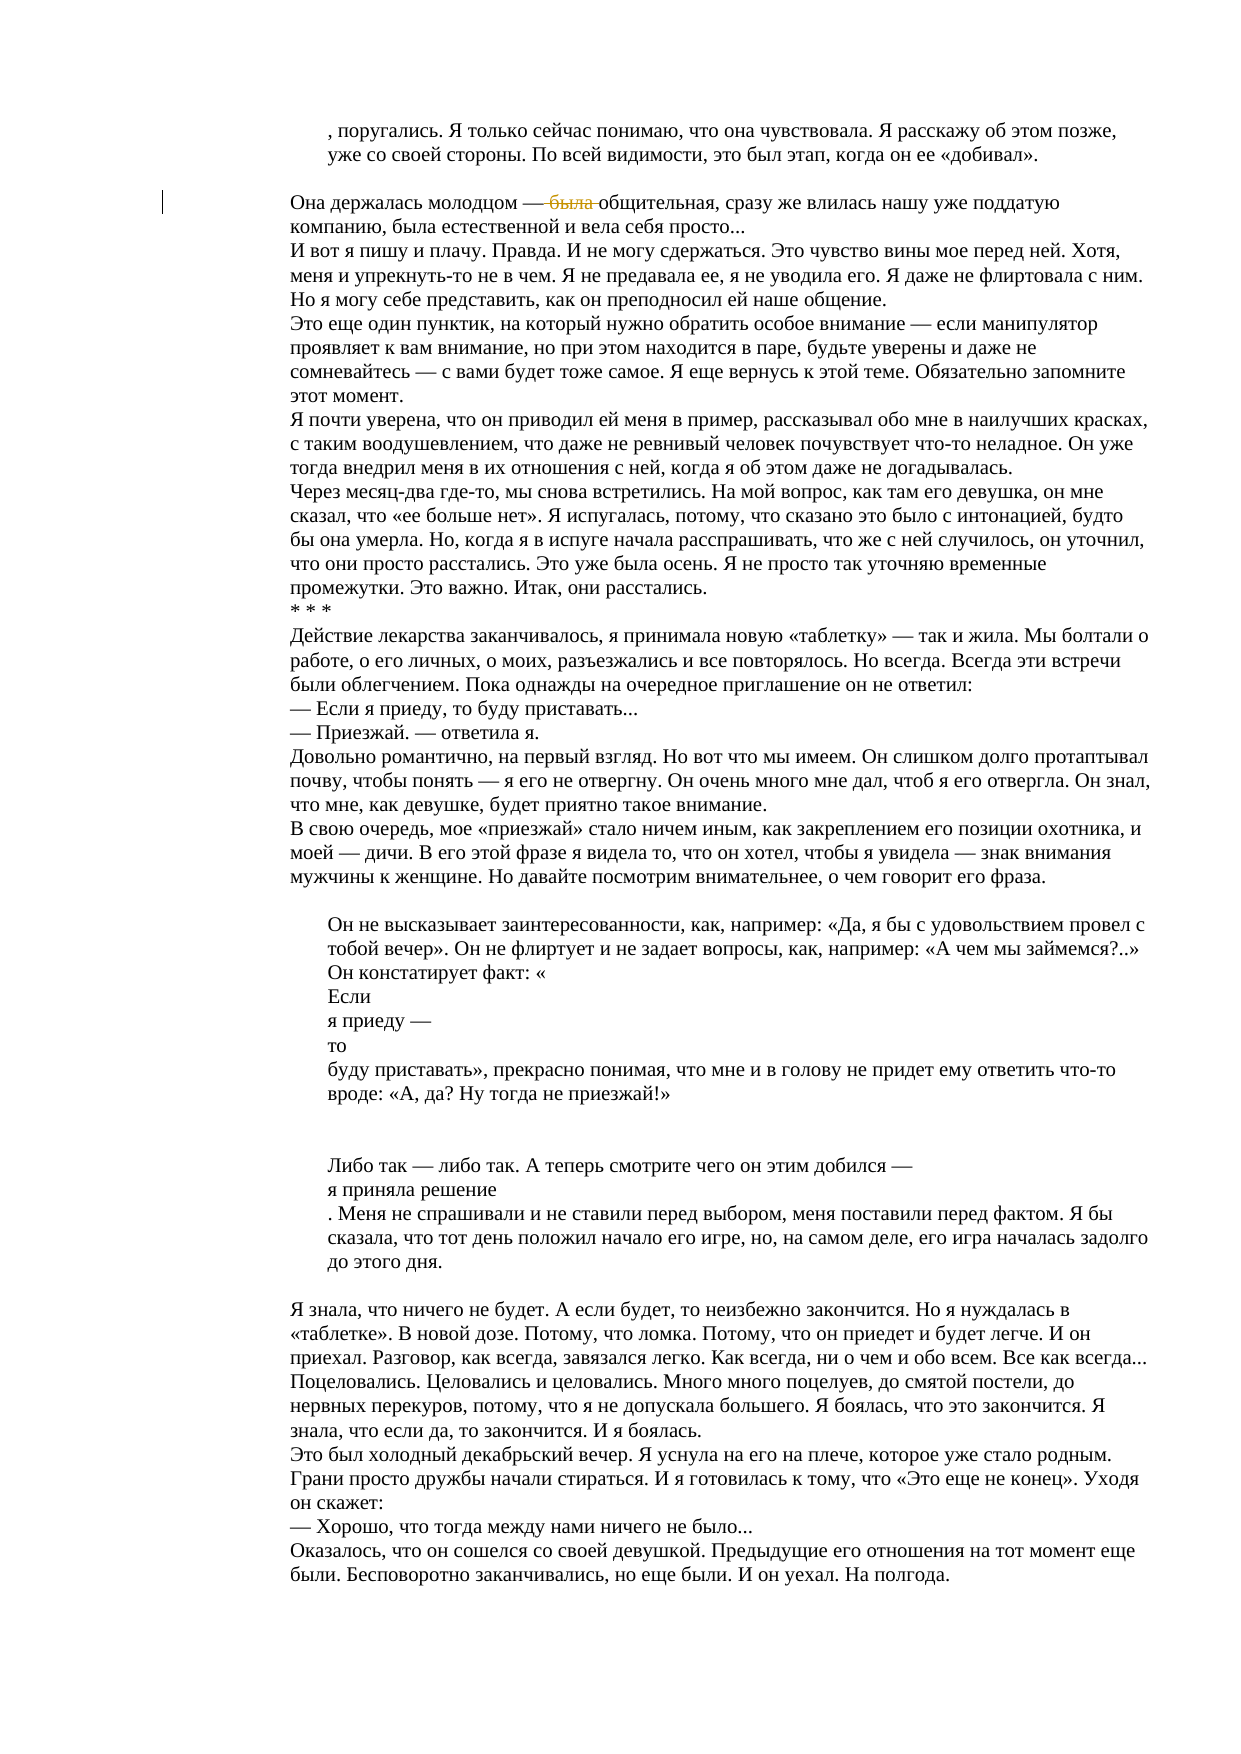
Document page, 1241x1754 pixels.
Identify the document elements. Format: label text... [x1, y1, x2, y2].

text Он не высказывает заинтересованности, как, например: «Да, я бы с удовольствием провел с тобой вечер». Он не флиртует и не задает вопросы, как, например: «А чем мы займемся?..» Он констатирует факт: « [327, 912, 1152, 984]
text Это был холодный декабрьский вечер. Я уснула на его на плече, которое уже стало родным. Грани просто дружбы начали стираться. И я готовилась к тому, что «Это еще не конец». Уходя он скажет: [290, 1442, 1152, 1514]
text Она держалась молодцом —общительная, сразу же влилась нашу уже поддатую компанию, была естественной и вела себя просто... [290, 190, 1152, 238]
text . Меня не спрашивали и не ставили перед выбором, меня поставили перед фактом. Я бы сказала, что тот день положил начало его игре, но, на самом деле, его игра началась задолго до этого дня. [327, 1201, 1152, 1273]
text Через месяц-два где-то, мы снова встретились. На мой вопрос, как там его девушка, он мне сказал, что «ее больше нет». Я испугалась, потому, что сказано это было с интонацией, будто бы она умерла. Но, когда я в испуге начала расспрашивать, что же с ней случилось, он уточнил, что они просто расстались. Это уже была осень. Я не просто так уточняю временные промежутки. Это важно. Итак, они расстались. [290, 479, 1152, 599]
text Если [327, 984, 1152, 1008]
text В свою очередь, мое «приезжай» стало ничем иным, как закреплением его позиции охотника, и моей — дичи. В его этой фразе я видела то, что он хотел, чтобы я увидела — знак внимания мужчины к женщине. Но давайте посмотрим внимательнее, о чем говорит его фраза. [290, 816, 1152, 888]
text Я почти уверена, что он приводил ей меня в пример, рассказывал обо мне в наилучших красках, с таким воодушевлением, что даже не ревнивый человек почувствует что-то неладное. Он уже тогда внедрил меня в их отношения с ней, когда я об этом даже не догадывалась. [290, 407, 1152, 479]
text — Приезжай. — ответила я. [290, 720, 1152, 744]
text Поцеловались. Целовались и целовались. Много много поцелуев, до смятой постели, до нервных перекуров, потому, что я не допускала большего. Я боялась, что это закончится. Я знала, что если да, то закончится. И я боялась. [290, 1369, 1152, 1442]
text — Если я приеду, то буду приставать... [290, 696, 1152, 720]
text Либо так — либо так. А теперь смотрите чего он этим добился — [327, 1153, 1152, 1177]
text я приняла решение [327, 1177, 1152, 1201]
text Это еще один пунктик, на который нужно обратить особое внимание — если манипулятор проявляет к вам внимание, но при этом находится в паре, будьте уверены и даже не сомневайтесь — с вами будет тоже самое. Я еще вернусь к этой теме. Обязательно запомните этот момент. [290, 311, 1152, 407]
text то [327, 1032, 1152, 1057]
text я приеду — [327, 1008, 1152, 1032]
text Оказалось, что он сошелся со своей девушкой. Предыдущие его отношения на тот момент еще были. Бесповоротно заканчивались, но еще были. И он уехал. На полгода. [290, 1538, 1152, 1586]
text И вот я пишу и плачу. Правда. И не могу сдержаться. Это чувство вины мое перед ней. Хотя, меня и упрекнуть-то не в чем. Я не предавала ее, я не уводила его. Я даже не флиртовала с ним. Но я могу себе представить, как он преподносил ей наше общение. [290, 238, 1152, 311]
text Я знала, что ничего не будет. А если будет, то неизбежно закончится. Но я нуждалась в «таблетке». В новой дозе. Потому, что ломка. Потому, что он приедет и будет легче. И он приехал. Разговор, как всегда, завязался легко. Как всегда, ни о чем и обо всем. Все как всегда... [290, 1297, 1152, 1369]
text * * * [290, 599, 1152, 623]
text буду приставать», прекрасно понимая, что мне и в голову не придет ему ответить что-то вроде: «А, да? Ну тогда не приезжай!» [327, 1057, 1152, 1105]
text , поругались. Я только сейчас понимаю, что она чувствовала. Я расскажу об этом позже, уже со своей стороны. По всей видимости, это был этап, когда он ее «добивал». [327, 118, 1152, 166]
text Действие лекарства заканчивалось, я принимала новую «таблетку» — так и жила. Мы болтали о работе, о его личных, о моих, разъезжались и все повторялось. Но всегда. Всегда эти встречи были облегчением. Пока однажды на очередное приглашение он не ответил: [290, 623, 1152, 696]
text Довольно романтично, на первый взгляд. Но вот что мы имеем. Он слишком долго протаптывал почву, чтобы понять — я его не отвергну. Он очень много мне дал, чтоб я его отвергла. Он знал, что мне, как девушке, будет приятно такое внимание. [290, 744, 1152, 816]
text — Хорошо, что тогда между нами ничего не было... [290, 1514, 1152, 1538]
